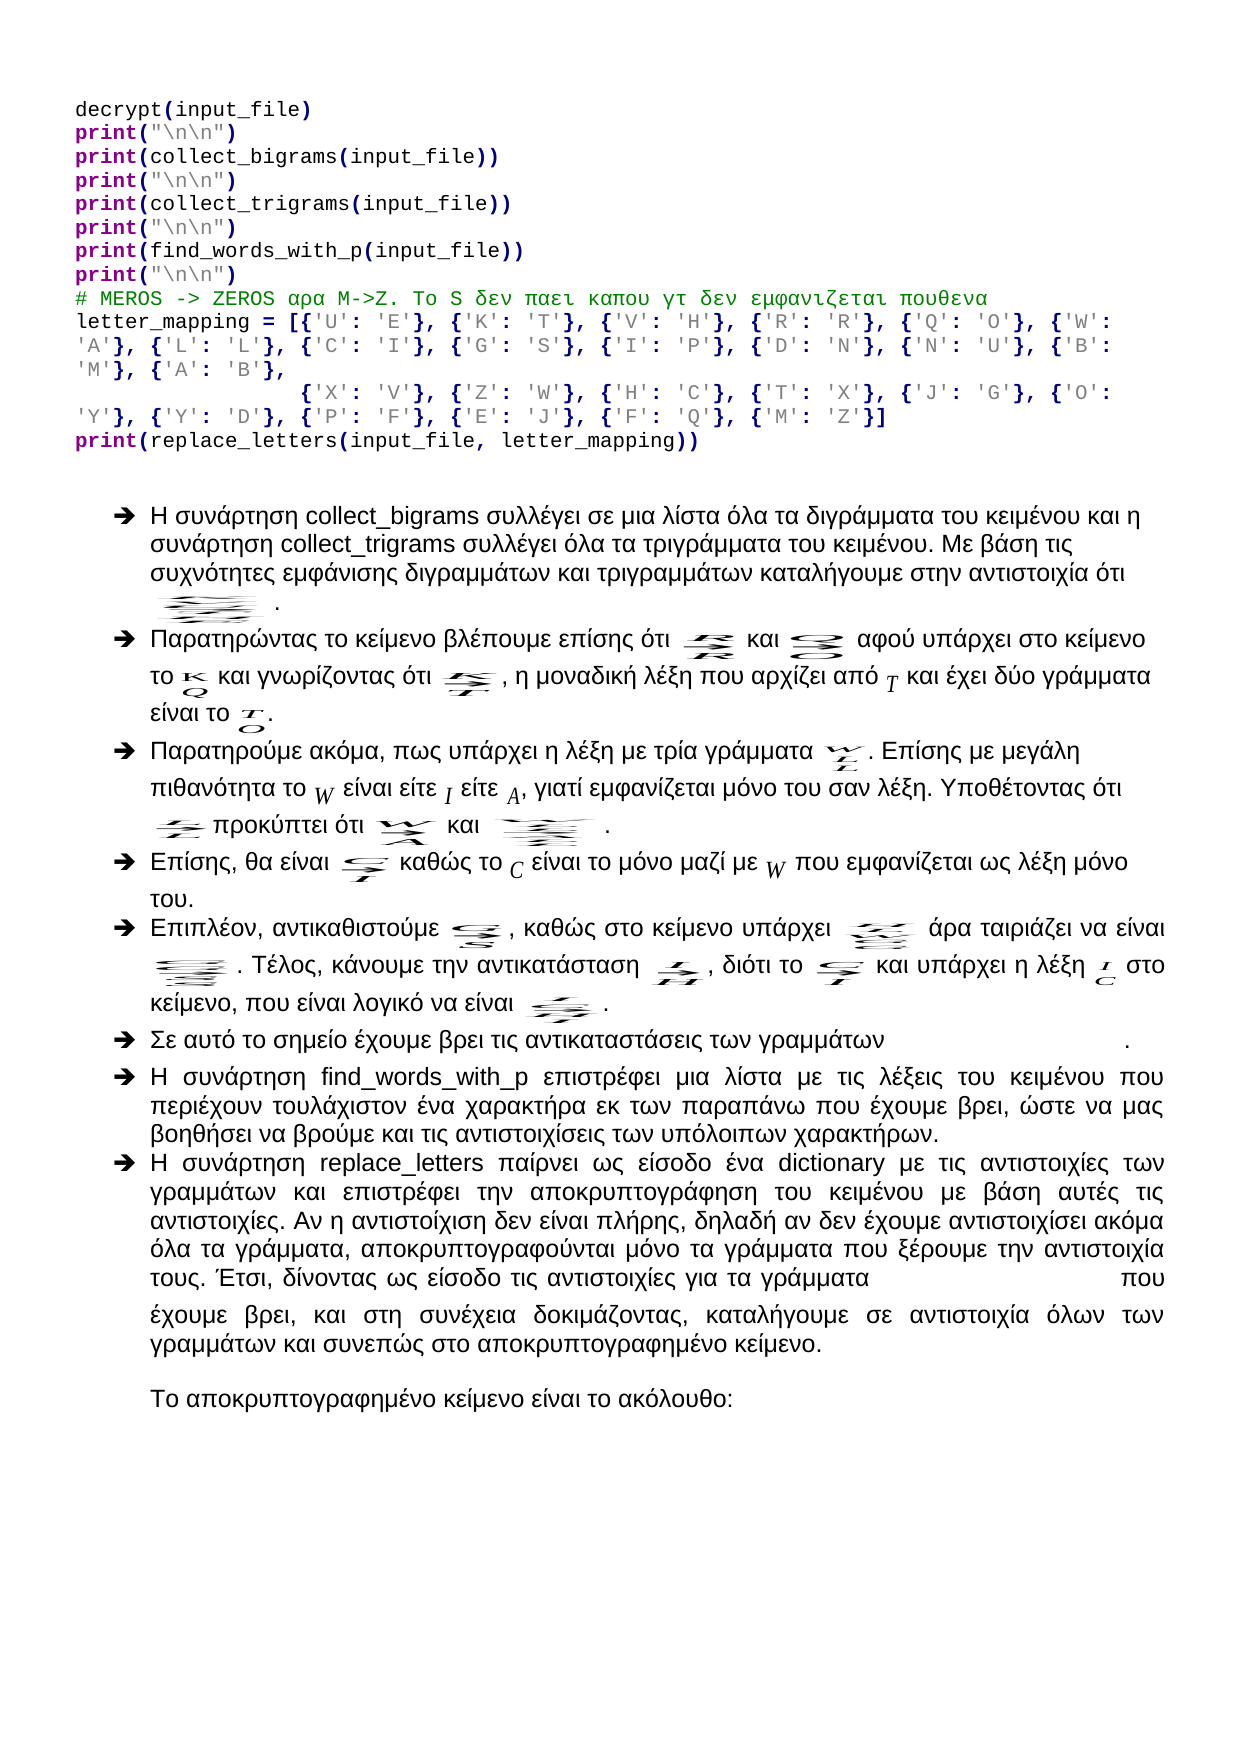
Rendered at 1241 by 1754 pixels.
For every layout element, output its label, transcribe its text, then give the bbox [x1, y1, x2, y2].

text print(find_words_with_p(input_file)) [75, 241, 1165, 264]
text print(collect_bigrams(input_file)) [75, 146, 1165, 169]
text print("\n\n") [75, 264, 1165, 288]
text print(collect_trigrams(input_file)) [75, 193, 1165, 217]
text letter_mapping = [{'U': 'E'}, {'K': 'T'}, {'V': 'H'}, {'R': 'R'}, {'Q': 'O'}, {'W': 'A'}, {'L': 'L'}, {'C': 'I'}, {'G': 'S'}, {'I': 'P'}, {'D': 'N'}, {'N': 'U'}, {'B': 'M'}, {'A': 'B'}, [75, 311, 1165, 382]
text {'X': 'V'}, {'Z': 'W'}, {'H': 'C'}, {'T': 'X'}, {'J': 'G'}, {'O': 'Y'}, {'Y': 'D'}, {'P': 'F'}, {'E': 'J'}, {'F': 'Q'}, {'M': 'Z'}] [75, 382, 1165, 430]
list Σε αυτό το σημείο έχουμε βρει τις αντικαταστάσεις των γραμμάτων . [112, 1025, 1165, 1062]
text decrypt(input_file) [75, 99, 1165, 122]
list Επίσης, θα είναι καθώς το είναι το μόνο μαζί με που εμφανίζεται ως λέξη μόνο του. [112, 847, 1165, 913]
list Η συνάρτηση find_words_with_p επιστρέφει μια λίστα με τις λέξεις του κειμένου που περιέχουν τουλάχιστον ένα χαρακτήρα εκ των παραπάνω που έχουμε βρει, ώστε να μας βοηθήσει να βρούμε και τις αντιστοιχίσεις των υπόλοιπων χαρακτήρων. [112, 1062, 1165, 1148]
text Το αποκρυπτογραφημένο κείμενο είναι το ακόλουθο: [150, 1384, 1165, 1413]
list Επιπλέον, αντικαθιστούμε , καθώς στο κείμενο υπάρχει άρα ταιριάζει να είναι . Τέλος, κάνουμε την αντικατάσταση , διότι το και υπάρχει η λέξη στο κείμενο, που είναι λογικό να είναι . [112, 913, 1165, 1025]
text print("\n\n") [75, 122, 1165, 146]
text print("\n\n") [75, 217, 1165, 241]
list Παρατηρούμε ακόμα, πως υπάρχει η λέξη με τρία γράμματα . Επίσης με μεγάλη πιθανότητα το είναι είτε είτε , γιατί εμφανίζεται μόνο του σαν λέξη. Υποθέτοντας ότι προκύπτει ότι και . [112, 736, 1165, 847]
text # MEROS -> ZEROS αρα M->Z. To S δεν παει καπου γτ δεν εμφανιζεται πουθενα [75, 288, 1165, 311]
list Η συνάρτηση replace_letters παίρνει ως είσοδο ένα dictionary με τις αντιστοιχίες των γραμμάτων και επιστρέφει την αποκρυπτογράφηση του κειμένου με βάση αυτές τις αντιστοιχίες. Αν η αντιστοίχιση δεν είναι πλήρης, δηλαδή αν δεν έχουμε αντιστοιχίσει ακόμα όλα τα γράμματα, αποκρυπτογραφούνται μόνο τα γράμματα που ξέρουμε την αντιστοιχία τους. Έτσι, δίνοντας ως είσοδο τις αντιστοιχίες για τα γράμματα που έχουμε βρει, και στη συνέχεια δοκιμάζοντας, καταλήγουμε σε αντιστοιχία όλων των γραμμάτων και συνεπώς στο αποκρυπτογραφημένο κείμενο. [112, 1148, 1165, 1358]
list Η συνάρτηση collect_bigrams συλλέγει σε μια λίστα όλα τα διγράμματα του κειμένου και η συνάρτηση collect_trigrams συλλέγει όλα τα τριγράμματα του κειμένου. Με βάση τις συχνότητες εμφάνισης διγραμμάτων και τριγραμμάτων καταλήγουμε στην αντιστοιχία ότι . [112, 501, 1165, 624]
text print("\n\n") [75, 169, 1165, 193]
list Παρατηρώντας το κείμενο βλέπουμε επίσης ότι και αφού υπάρχει στο κείμενο το και γνωρίζοντας ότι , η μοναδική λέξη που αρχίζει από και έχει δύο γράμματα είναι το . [112, 624, 1165, 736]
text print(replace_letters(input_file, letter_mapping)) [75, 430, 1165, 453]
